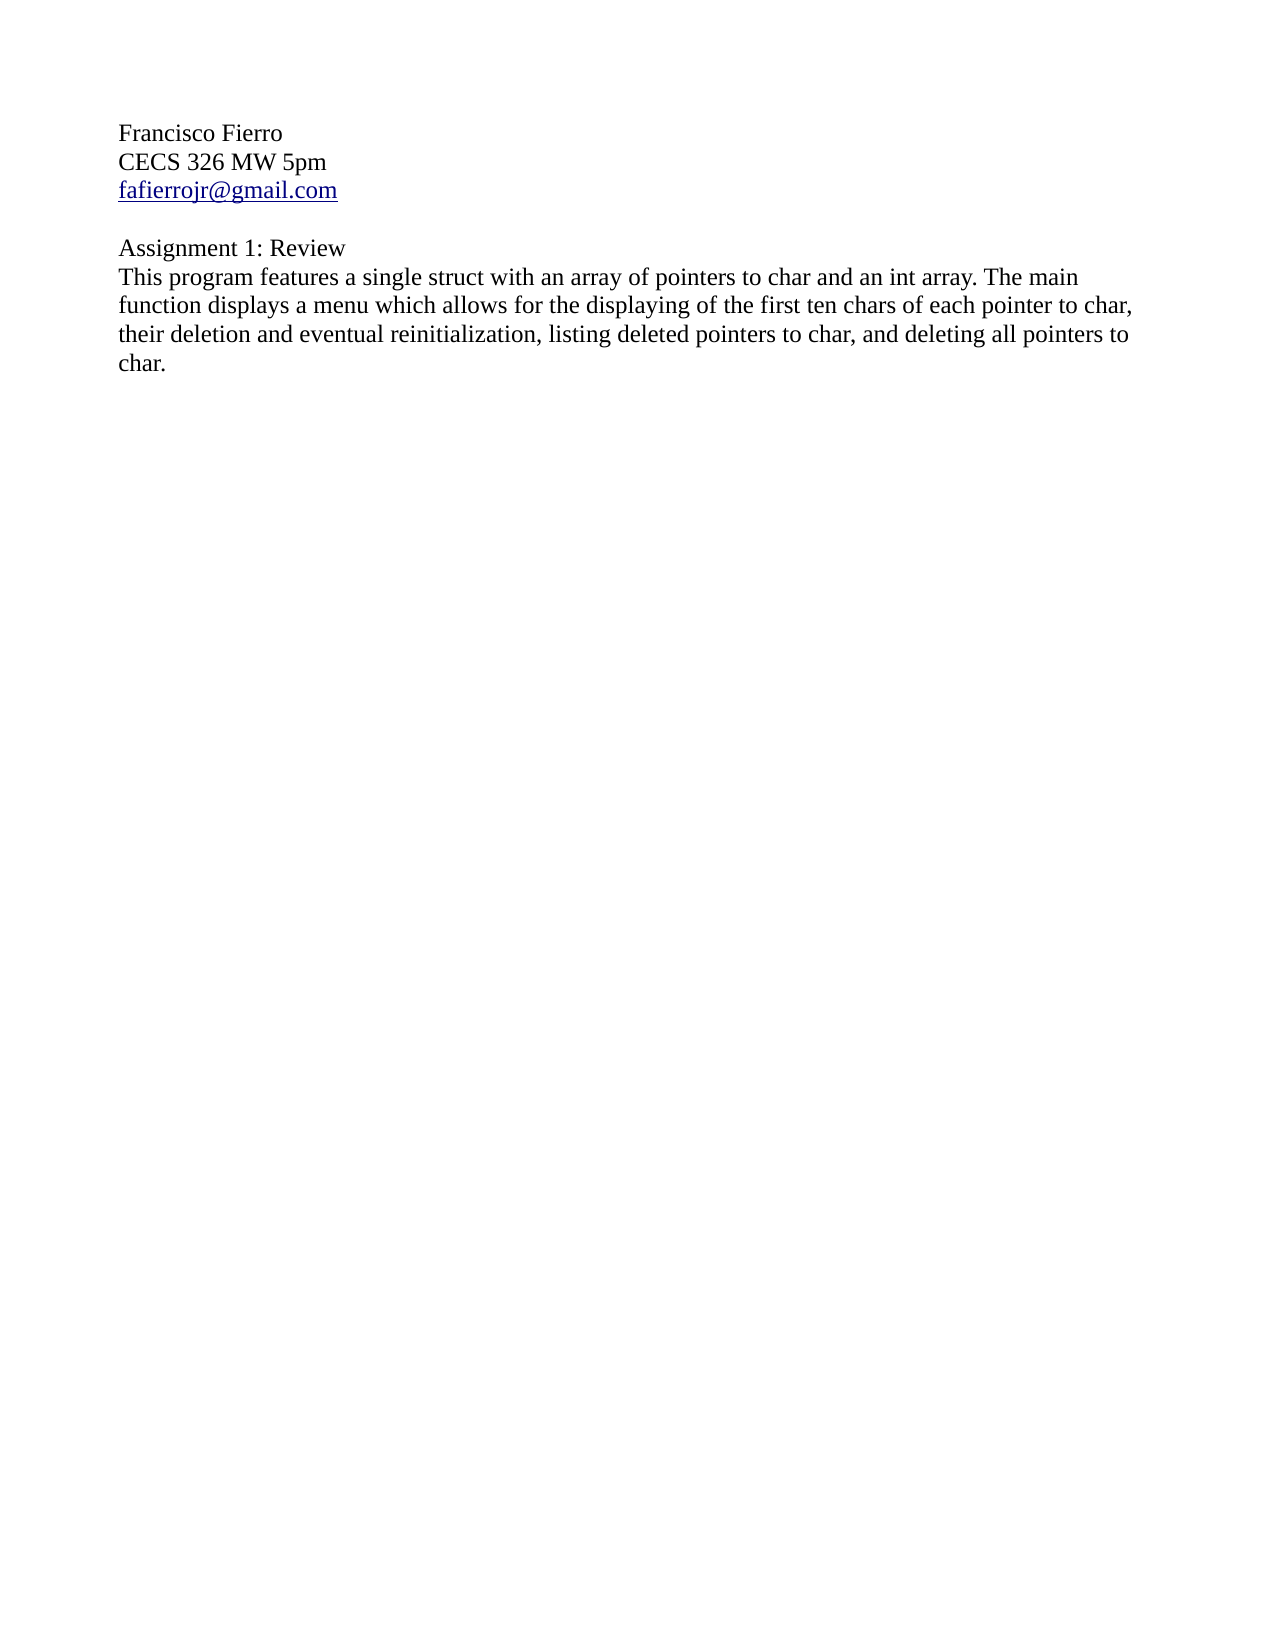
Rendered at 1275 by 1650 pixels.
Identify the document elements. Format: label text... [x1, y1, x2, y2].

text Francisco Fierro [118, 118, 1157, 147]
text Assignment 1: Review [118, 233, 1157, 262]
text CECS 326 MW 5pm [118, 147, 1157, 176]
text This program features a single struct with an array of pointers to char and an int array. The main function displays a menu which allows for the displaying of the first ten chars of each pointer to char, their deletion and eventual reinitialization, listing deleted pointers to char, and deleting all pointers to char. [118, 262, 1157, 377]
text fafierrojr@gmail.com [118, 176, 1157, 204]
